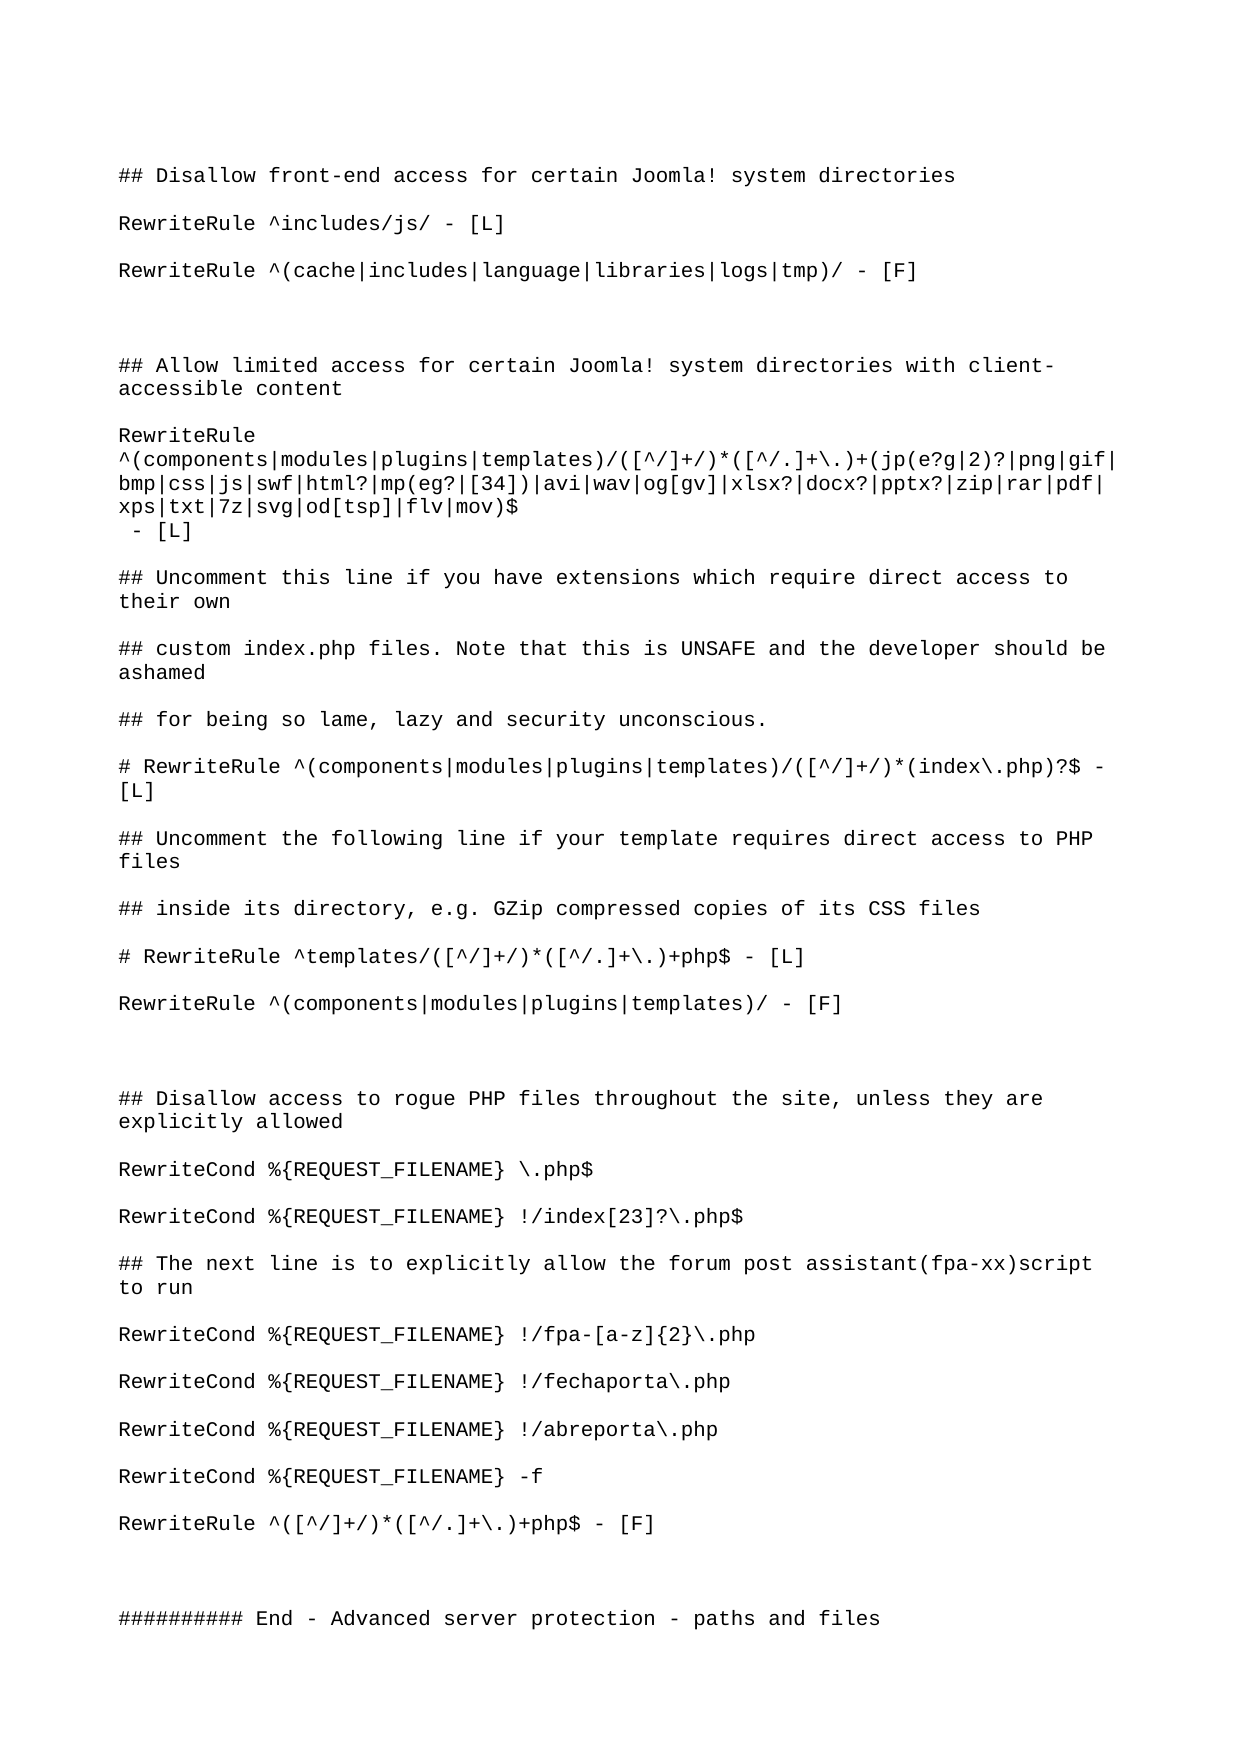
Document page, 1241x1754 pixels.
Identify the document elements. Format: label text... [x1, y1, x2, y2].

text ## Uncomment this line if you have extensions which require direct access to their own [118, 567, 1122, 615]
text ## inside its directory, e.g. GZip compressed copies of its CSS files [118, 898, 1122, 922]
text RewriteCond %{REQUEST_FILENAME} !/fpa-[a-z]{2}\.php [118, 1324, 1122, 1348]
text RewriteRule ^(components|modules|plugins|templates)/ - [F] [118, 993, 1122, 1017]
text ## Allow limited access for certain Joomla! system directories with client-accessible content [118, 354, 1122, 402]
text # RewriteRule ^templates/([^/]+/)*([^/.]+\.)+php$ - [L] [118, 946, 1122, 969]
text ## custom index.php files. Note that this is UNSAFE and the developer should be ashamed [118, 638, 1122, 686]
text RewriteCond %{REQUEST_FILENAME} !/index[23]?\.php$ [118, 1206, 1122, 1229]
text RewriteCond %{REQUEST_FILENAME} \.php$ [118, 1158, 1122, 1182]
text RewriteRule ^(cache|includes|language|libraries|logs|tmp)/ - [F] [118, 260, 1122, 284]
text RewriteCond %{REQUEST_FILENAME} !/fechaporta\.php [118, 1371, 1122, 1395]
text ## Disallow access to rogue PHP files throughout the site, unless they are explicitly allowed [118, 1088, 1122, 1135]
text ## The next line is to explicitly allow the forum post assistant(fpa-xx)script to run [118, 1253, 1122, 1300]
text ## Uncomment the following line if your template requires direct access to PHP files [118, 827, 1122, 875]
text RewriteRule ^includes/js/ - [L] [118, 213, 1122, 236]
text RewriteCond %{REQUEST_FILENAME} -f [118, 1466, 1122, 1489]
text ^(components|modules|plugins|templates)/([^/]+/)*([^/.]+\.)+(jp(e?g|2)?|png|gif|bmp|css|js|swf|html?|mp(eg?|[34])|avi|wav|og[gv]|xlsx?|docx?|pptx?|zip|rar|pdf|xps|txt|7z|svg|od[tsp]|flv|mov)$ [118, 449, 1122, 520]
text - [L] [118, 520, 1122, 544]
text ## for being so lame, lazy and security unconscious. [118, 709, 1122, 733]
text RewriteRule ^([^/]+/)*([^/.]+\.)+php$ - [F] [118, 1513, 1122, 1537]
text # RewriteRule ^(components|modules|plugins|templates)/([^/]+/)*(index\.php)?$ - [L] [118, 757, 1122, 804]
text ########## End - Advanced server protection - paths and files [118, 1608, 1122, 1631]
text RewriteCond %{REQUEST_FILENAME} !/abreporta\.php [118, 1419, 1122, 1442]
text RewriteRule [118, 426, 1122, 449]
text ## Disallow front-end access for certain Joomla! system directories [118, 165, 1122, 189]
